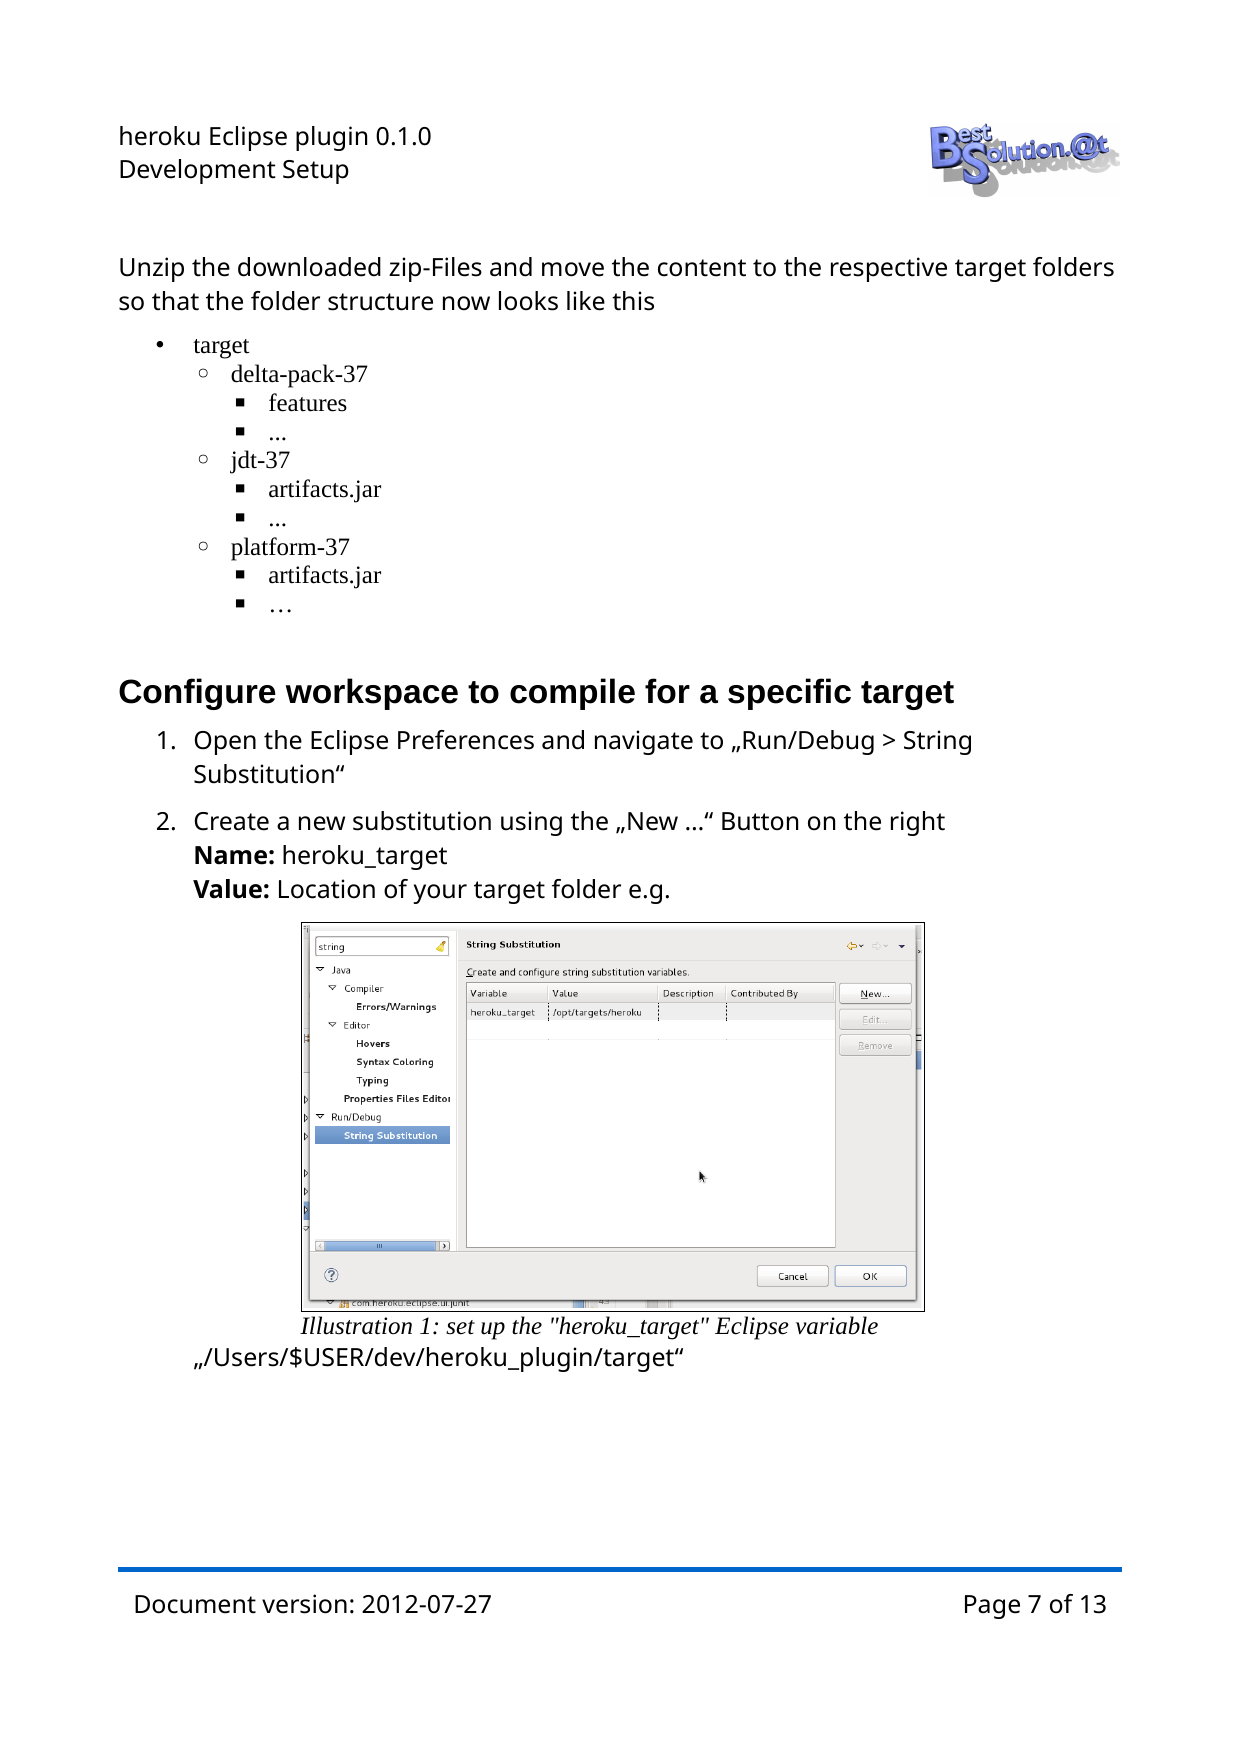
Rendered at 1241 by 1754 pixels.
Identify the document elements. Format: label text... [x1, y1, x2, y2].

list delta-pack-37 [193, 359, 1122, 388]
list ... [231, 503, 1122, 532]
text Unzip the downloaded zip-Files and move the content to the respective target folders so that the folder structure now looks like this [118, 250, 1122, 318]
picture [303, 925, 922, 1308]
list Open the Eclipse Preferences and navigate to „Run/Debug > String Substitution“ [156, 723, 1122, 791]
list platform-37 [193, 532, 1122, 560]
picture [928, 122, 1121, 198]
list ... [231, 417, 1122, 445]
list artifacts.jar [231, 474, 1122, 503]
list Create a new substitution using the „New …“ Button on the right Name: heroku_target Value: Location of your target folder e.g. „/Users/$USER/dev/heroku_plugin/target“ [156, 803, 1122, 1408]
list target [156, 330, 1122, 359]
list Illustration 1: set up the "heroku_target" Eclipse variable [300, 923, 924, 1339]
subtitle Configure workspace to compile for a specific target [118, 672, 1122, 710]
list jdt-37 [193, 445, 1122, 474]
list artifacts.jar [231, 560, 1122, 589]
list features [231, 388, 1122, 417]
list … [231, 589, 1122, 618]
